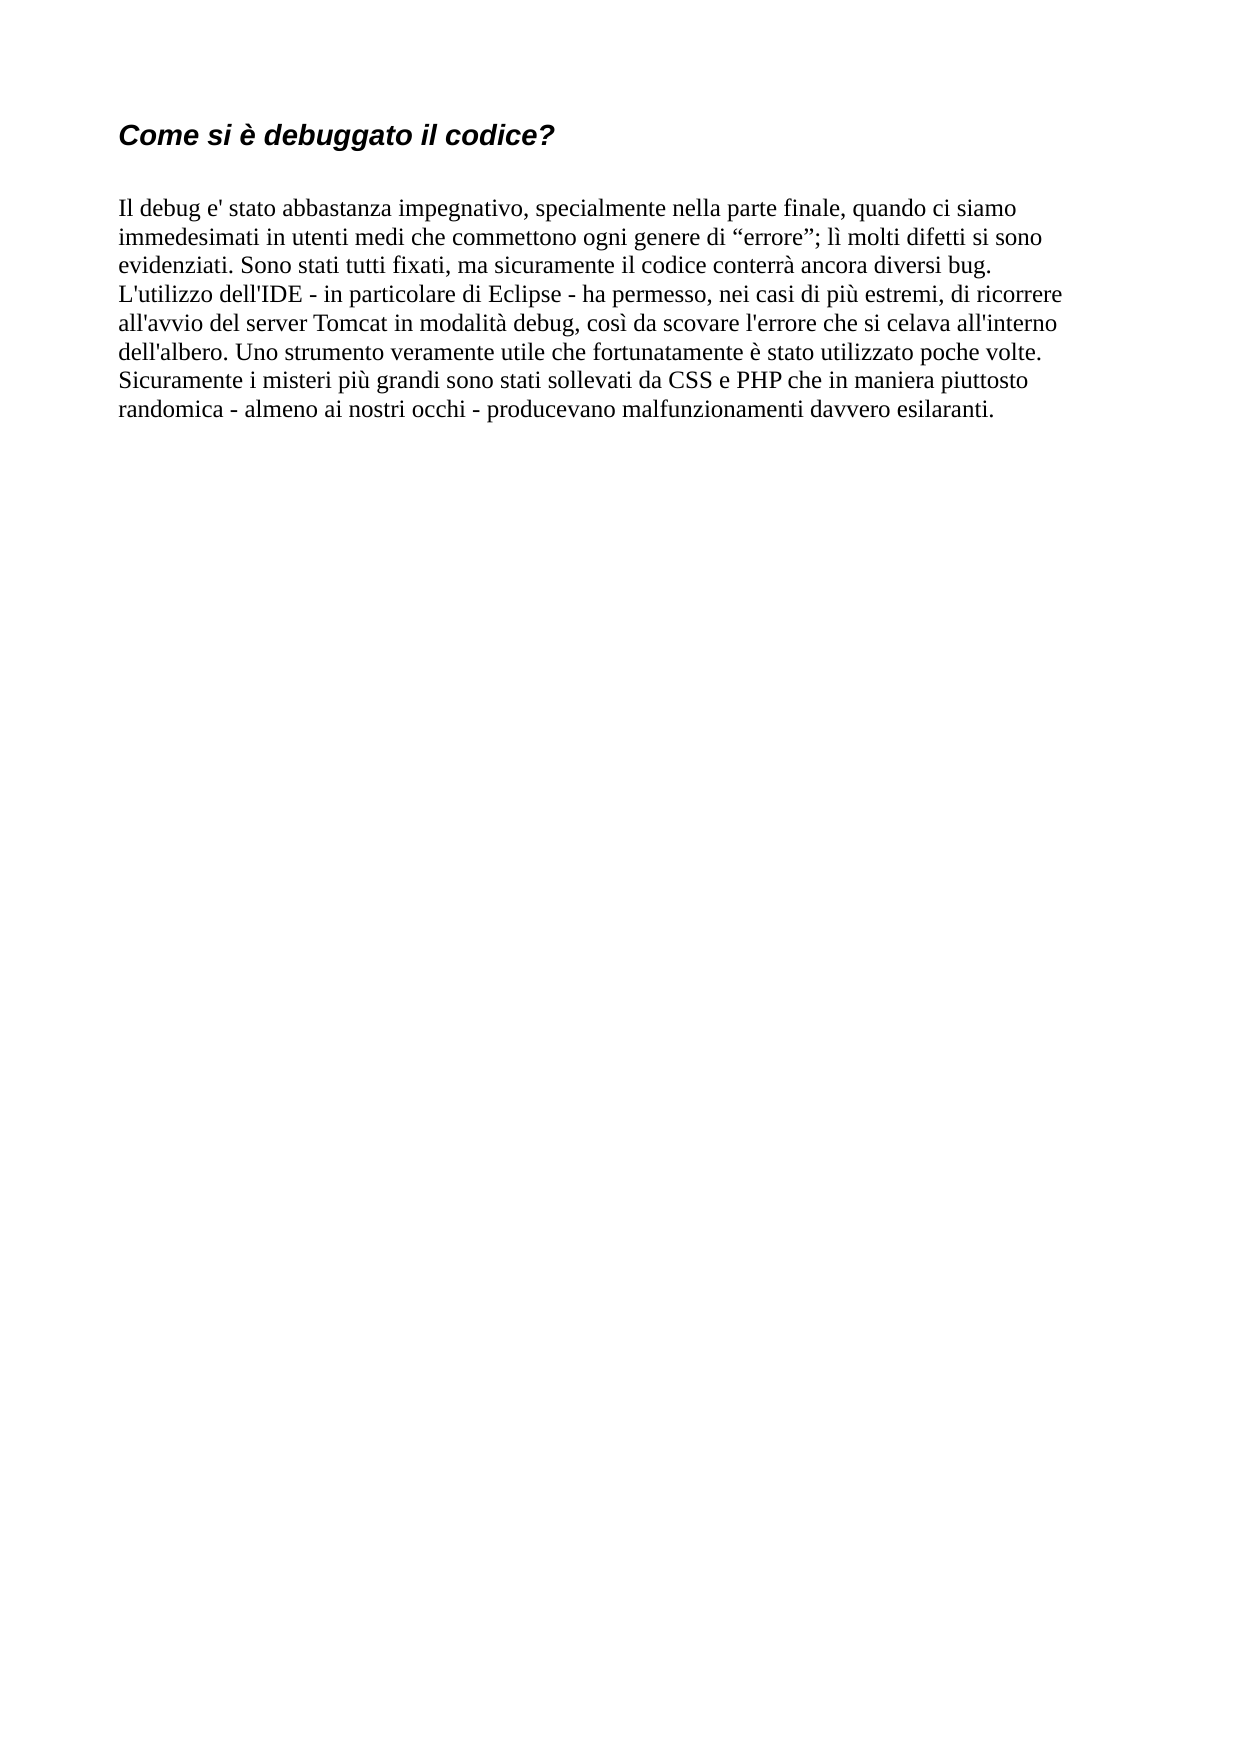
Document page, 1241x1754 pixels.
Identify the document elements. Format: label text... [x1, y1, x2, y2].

text Il debug e' stato abbastanza impegnativo, specialmente nella parte finale, quando ci siamo immedesimati in utenti medi che commettono ogni genere di “errore”; lì molti difetti si sono evidenziati. Sono stati tutti fixati, ma sicuramente il codice conterrà ancora diversi bug. [118, 193, 1122, 279]
text Sicuramente i misteri più grandi sono stati sollevati da CSS e PHP che in maniera piuttosto randomica - almeno ai nostri occhi - producevano malfunzionamenti davvero esilaranti. [118, 365, 1122, 423]
text L'utilizzo dell'IDE - in particolare di Eclipse - ha permesso, nei casi di più estremi, di ricorrere all'avvio del server Tomcat in modalità debug, così da scovare l'errore che si celava all'interno dell'albero. Uno strumento veramente utile che fortunatamente è stato utilizzato poche volte. [118, 279, 1122, 365]
subtitle Come si è debuggato il codice? [118, 118, 1122, 152]
